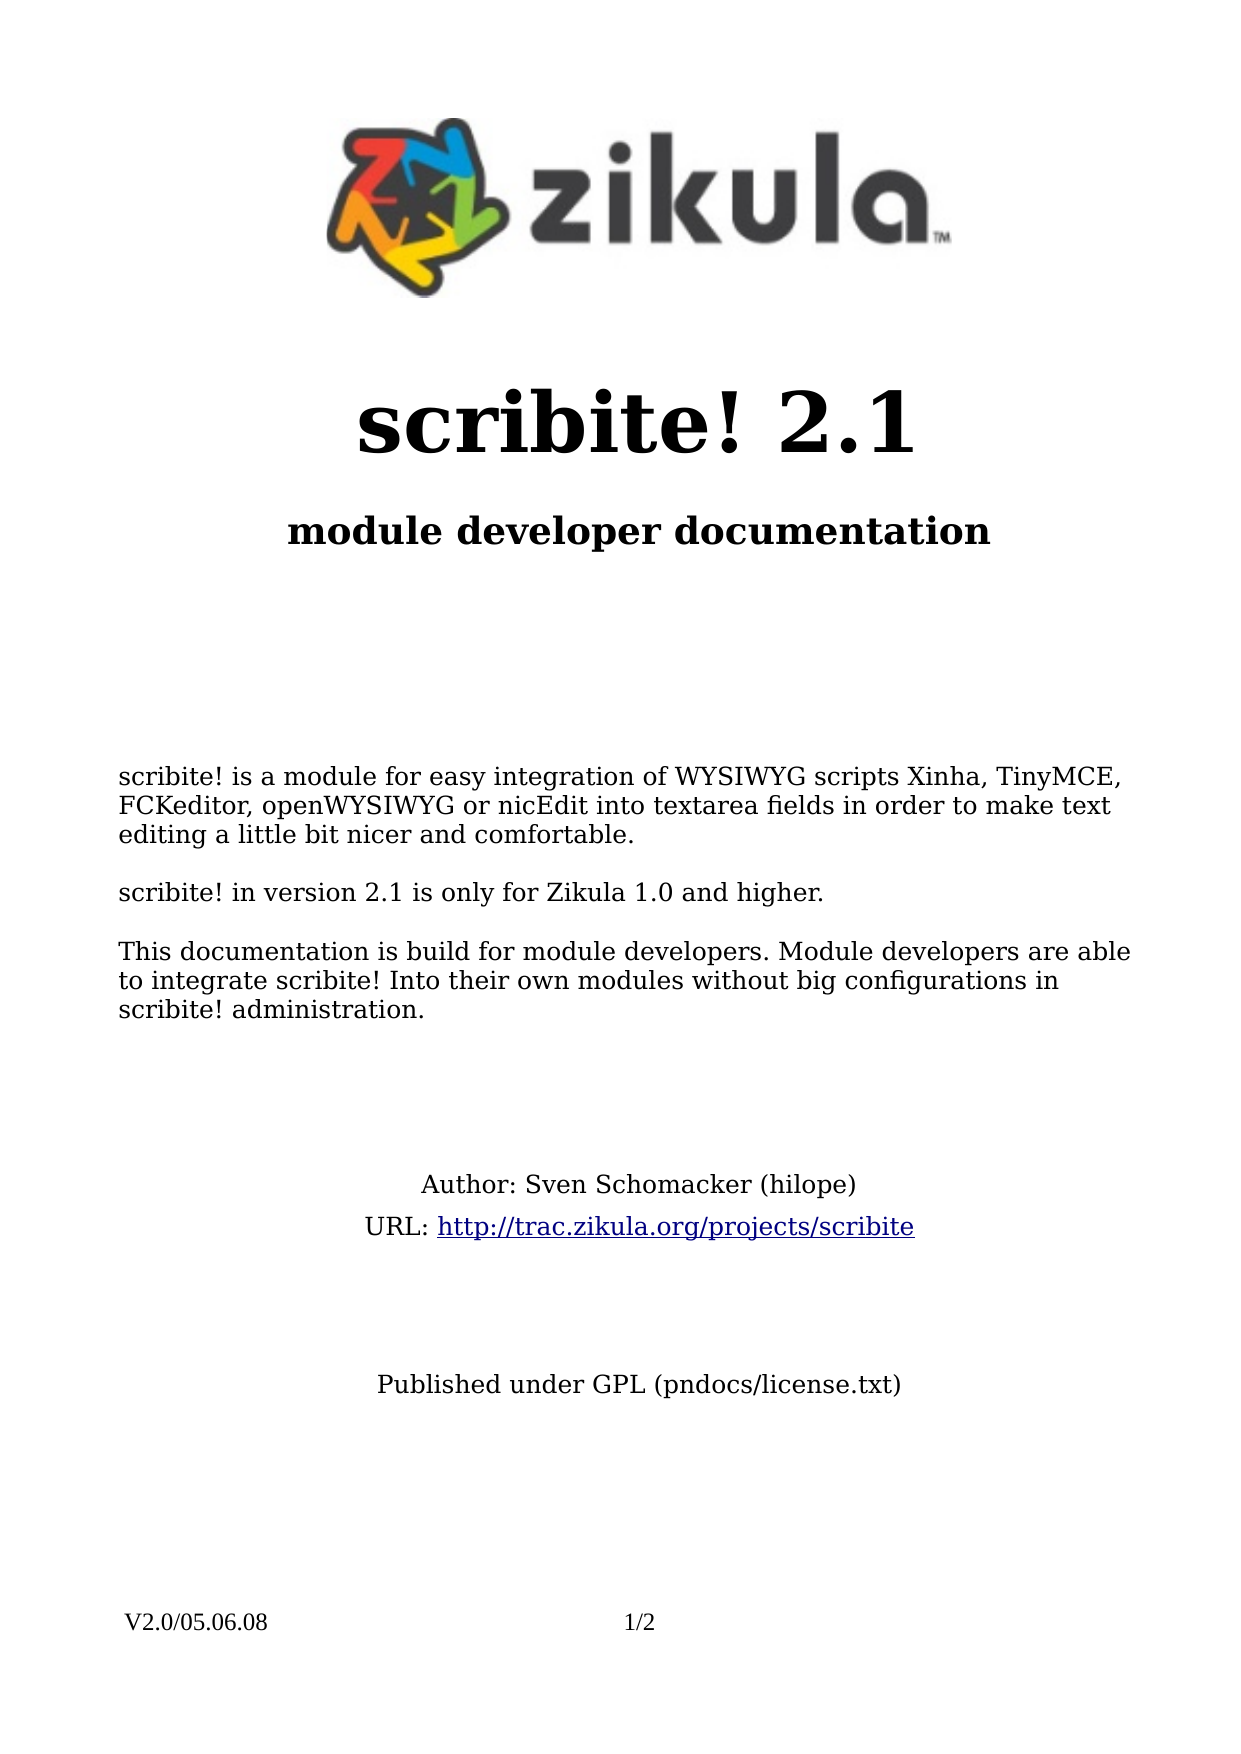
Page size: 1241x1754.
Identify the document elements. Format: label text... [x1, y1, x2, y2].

text URL: http://trac.zikula.org/projects/scribite [118, 1212, 1160, 1241]
subtitle module developer documentation [118, 509, 1160, 554]
text scribite! in version 2.1 is only for Zikula 1.0 and higher. [118, 879, 1160, 908]
picture [326, 118, 952, 298]
text Author: Sven Schomacker (hilope) [118, 1170, 1160, 1199]
text scribite! is a module for easy integration of WYSIWYG scripts Xinha, TinyMCE, FCKeditor, openWYSIWYG or nicEdit into textarea fields in order to make text editing a little bit nicer and comfortable. [118, 762, 1160, 849]
text This documentation is build for module developers. Module developers are able to integrate scribite! Into their own modules without big configurations in scribite! administration. [118, 937, 1160, 1024]
subtitle scribite! 2.1 [118, 374, 1160, 472]
text Published under GPL (pndocs/license.txt) [118, 1370, 1160, 1399]
